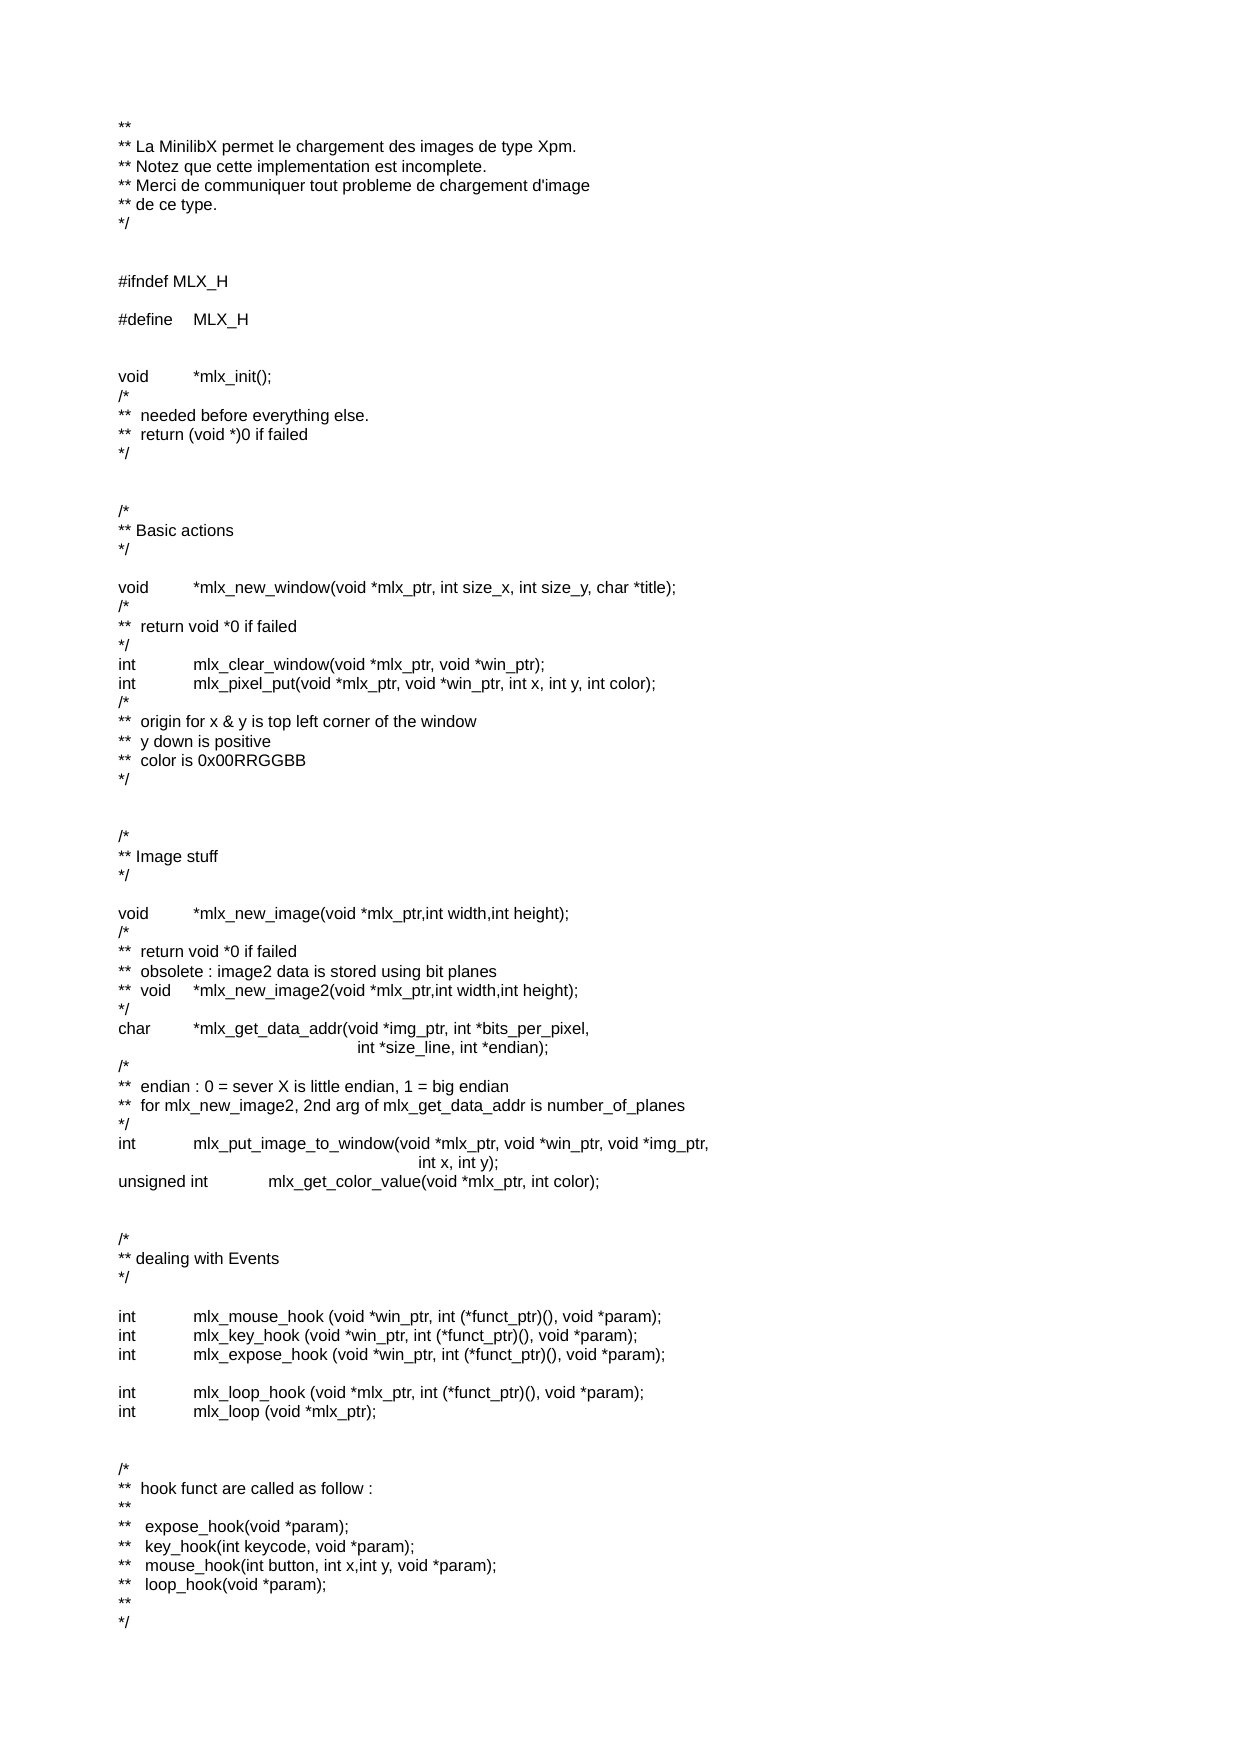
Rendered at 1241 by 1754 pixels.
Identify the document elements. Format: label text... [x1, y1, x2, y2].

text */ [118, 214, 1122, 233]
text ** expose_hook(void *param); [118, 1517, 1122, 1536]
text int x, int y); [118, 1153, 1122, 1172]
text ** Image stuff [118, 846, 1122, 866]
text ** [118, 1498, 1122, 1517]
text ** origin for x & y is top left corner of the window [118, 712, 1122, 731]
text */ [118, 636, 1122, 655]
text ** [118, 118, 1122, 137]
text ** [118, 1594, 1122, 1613]
text void *mlx_init(); [118, 367, 1122, 386]
text void *mlx_new_image(void *mlx_ptr,int width,int height); [118, 904, 1122, 923]
text */ [118, 866, 1122, 885]
text ** color is 0x00RRGGBB [118, 751, 1122, 770]
text ** endian : 0 = sever X is little endian, 1 = big endian [118, 1076, 1122, 1096]
text int mlx_expose_hook (void *win_ptr, int (*funct_ptr)(), void *param); [118, 1345, 1122, 1364]
text */ [118, 540, 1122, 559]
text ** return void *0 if failed [118, 942, 1122, 961]
text /* [118, 923, 1122, 942]
text int mlx_pixel_put(void *mlx_ptr, void *win_ptr, int x, int y, int color); [118, 674, 1122, 693]
text ** y down is positive [118, 731, 1122, 751]
text ** de ce type. [118, 195, 1122, 214]
text int *size_line, int *endian); [118, 1038, 1122, 1057]
text /* [118, 1460, 1122, 1479]
text ** for mlx_new_image2, 2nd arg of mlx_get_data_addr is number_of_planes [118, 1096, 1122, 1115]
text */ [118, 770, 1122, 789]
text unsigned int mlx_get_color_value(void *mlx_ptr, int color); [118, 1172, 1122, 1191]
text int mlx_mouse_hook (void *win_ptr, int (*funct_ptr)(), void *param); [118, 1306, 1122, 1326]
text /* [118, 693, 1122, 712]
text ** obsolete : image2 data is stored using bit planes [118, 961, 1122, 981]
text ** hook funct are called as follow : [118, 1479, 1122, 1498]
text ** Basic actions [118, 521, 1122, 540]
text ** needed before everything else. [118, 406, 1122, 425]
text ** Merci de communiquer tout probleme de chargement d'image [118, 176, 1122, 195]
text ** return (void *)0 if failed [118, 425, 1122, 444]
text ** mouse_hook(int button, int x,int y, void *param); [118, 1556, 1122, 1575]
text /* [118, 1230, 1122, 1249]
text /* [118, 827, 1122, 846]
text /* [118, 1057, 1122, 1076]
text /* [118, 597, 1122, 616]
text #define MLX_H [118, 310, 1122, 329]
text */ [118, 1115, 1122, 1134]
text */ [118, 444, 1122, 463]
text ** void *mlx_new_image2(void *mlx_ptr,int width,int height); [118, 981, 1122, 1000]
text ** return void *0 if failed [118, 616, 1122, 636]
text /* [118, 501, 1122, 521]
text int mlx_key_hook (void *win_ptr, int (*funct_ptr)(), void *param); [118, 1326, 1122, 1345]
text /* [118, 386, 1122, 406]
text */ [118, 1613, 1122, 1632]
text ** loop_hook(void *param); [118, 1575, 1122, 1594]
text int mlx_loop (void *mlx_ptr); [118, 1402, 1122, 1421]
text void *mlx_new_window(void *mlx_ptr, int size_x, int size_y, char *title); [118, 578, 1122, 597]
text ** key_hook(int keycode, void *param); [118, 1536, 1122, 1556]
text int mlx_put_image_to_window(void *mlx_ptr, void *win_ptr, void *img_ptr, [118, 1134, 1122, 1153]
text */ [118, 1268, 1122, 1287]
text ** La MinilibX permet le chargement des images de type Xpm. [118, 137, 1122, 156]
text char *mlx_get_data_addr(void *img_ptr, int *bits_per_pixel, [118, 1019, 1122, 1038]
text #ifndef MLX_H [118, 271, 1122, 291]
text int mlx_loop_hook (void *mlx_ptr, int (*funct_ptr)(), void *param); [118, 1383, 1122, 1402]
text ** dealing with Events [118, 1249, 1122, 1268]
text int mlx_clear_window(void *mlx_ptr, void *win_ptr); [118, 655, 1122, 674]
text ** Notez que cette implementation est incomplete. [118, 156, 1122, 176]
text */ [118, 1000, 1122, 1019]
